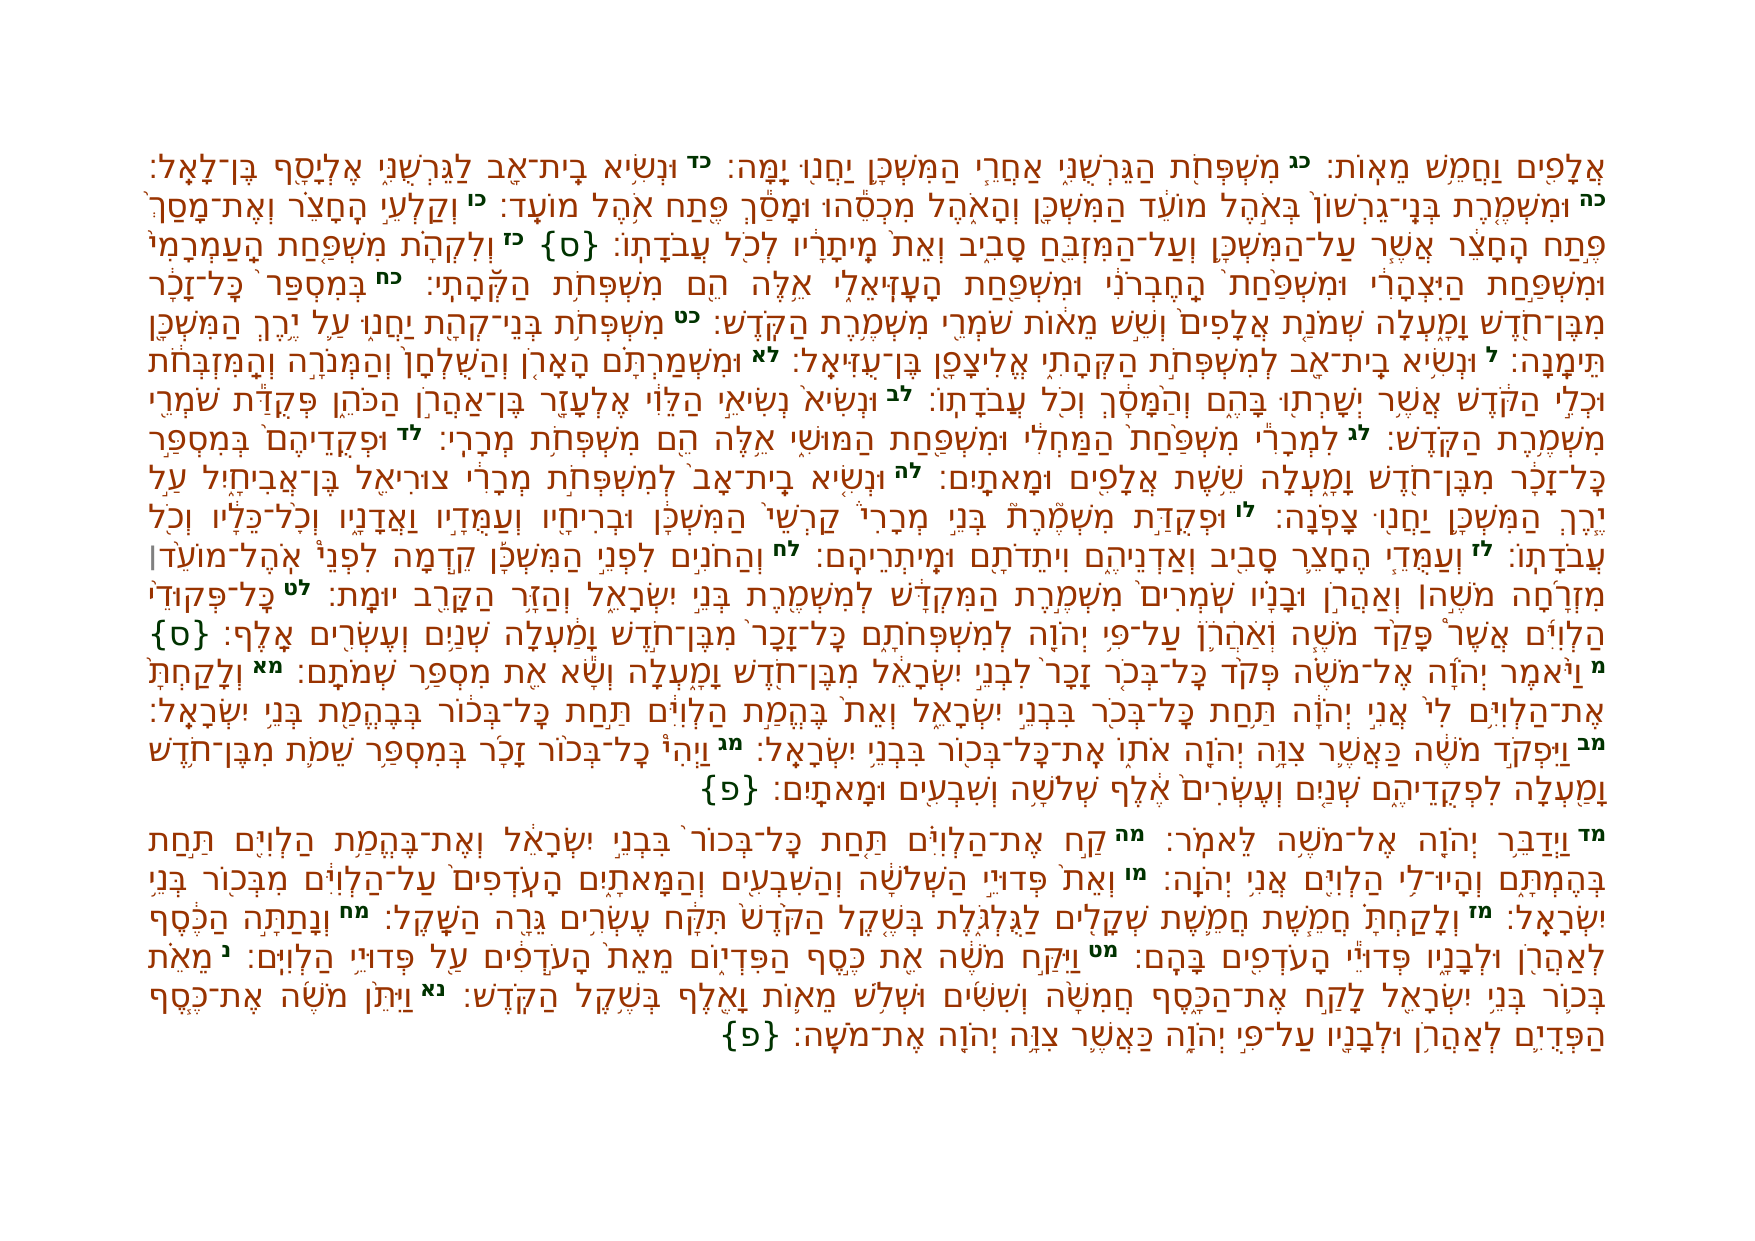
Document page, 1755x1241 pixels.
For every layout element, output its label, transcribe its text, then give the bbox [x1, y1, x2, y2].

text אֲלָפִ֖ים וַחֲמֵ֥שׁ מֵאֽוֹת׃ כג מִשְׁפְּחֹ֖ת הַגֵּרְשֻׁנִּ֑י אַחֲרֵ֧י הַמִּשְׁכָּ֛ן יַחֲנ֖וּ יָֽמָּה׃ כד וּנְשִׂ֥יא בֵֽית־אָ֖ב לַגֵּרְשֻׁנִּ֑י אֶלְיָסָ֖ף בֶּן־לָאֵֽל׃ כה וּמִשְׁמֶ֤רֶת בְּנֵֽי־גֵרְשׁוֹן֙ בְּאֹ֣הֶל מוֹעֵ֔ד הַמִּשְׁכָּ֖ן וְהָאֹ֑הֶל מִכְסֵ֕הוּ וּמָסַ֕ךְ פֶּ֖תַח אֹ֥הֶל מוֹעֵֽד׃ כו וְקַלְעֵ֣י הֶֽחָצֵ֗ר וְאֶת־מָסַךְ֙ פֶּ֣תַח הֶֽחָצֵ֔ר אֲשֶׁ֧ר עַל־הַמִּשְׁכָּ֛ן וְעַל־הַמִּזְבֵּ֖חַ סָבִ֑יב וְאֵת֙ מֵֽיתָרָ֔יו לְכֹ֖ל עֲבֹדָתֽוֹ׃ {ס} כז וְלִקְהָ֗ת מִשְׁפַּ֤חַת הַֽעַמְרָמִי֙ וּמִשְׁפַּ֣חַת הַיִּצְהָרִ֔י וּמִשְׁפַּ֙חַת֙ הַֽחֶבְרֹנִ֔י וּמִשְׁפַּ֖חַת הָעׇזִּֽיאֵלִ֑י אֵ֥לֶּה הֵ֖ם מִשְׁפְּחֹ֥ת הַקְּﬞהָתִֽי׃ כח בְּמִסְפַּר֙ כׇּל־זָכָ֔ר מִבֶּן־חֹ֖דֶשׁ וָמָ֑עְלָה שְׁמֹנַ֤ת אֲלָפִים֙ וְשֵׁ֣שׁ מֵא֔וֹת שֹׁמְרֵ֖י מִשְׁמֶ֥רֶת הַקֹּֽדֶשׁ׃ כט מִשְׁפְּחֹ֥ת בְּנֵי־קְהָ֖ת יַחֲנ֑וּ עַ֛ל יֶ֥רֶךְ הַמִּשְׁכָּ֖ן תֵּימָֽנָה׃ ל וּנְשִׂ֥יא בֵֽית־אָ֖ב לְמִשְׁפְּחֹ֣ת הַקְּהָתִ֑י אֱלִיצָפָ֖ן בֶּן־עֻזִּיאֵֽל׃ לא וּמִשְׁמַרְתָּ֗ם הָאָרֹ֤ן וְהַשֻּׁלְחָן֙ וְהַמְּנֹרָ֣ה וְהַֽמִּזְבְּחֹ֔ת וּכְלֵ֣י הַקֹּ֔דֶשׁ אֲשֶׁ֥ר יְשָׁרְת֖וּ בָּהֶ֑ם וְהַ֨מָּסָ֔ךְ וְכֹ֖ל עֲבֹדָתֽוֹ׃ לב וּנְשִׂיא֙ נְשִׂיאֵ֣י הַלֵּוִ֔י אֶלְעָזָ֖ר בֶּן־אַהֲרֹ֣ן הַכֹּהֵ֑ן פְּקֻדַּ֕ת שֹׁמְרֵ֖י מִשְׁמֶ֥רֶת הַקֹּֽדֶשׁ׃ לג לִמְרָרִ֕י מִשְׁפַּ֙חַת֙ הַמַּחְלִ֔י וּמִשְׁפַּ֖חַת הַמּוּשִׁ֑י אֵ֥לֶּה הֵ֖ם מִשְׁפְּחֹ֥ת מְרָרִֽי׃ לד וּפְקֻדֵיהֶם֙ בְּמִסְפַּ֣ר כׇּל־זָכָ֔ר מִבֶּן־חֹ֖דֶשׁ וָמָ֑עְלָה שֵׁ֥שֶׁת אֲלָפִ֖ים וּמָאתָֽיִם׃ לה וּנְשִׂ֤יא בֵֽית־אָב֙ לְמִשְׁפְּחֹ֣ת מְרָרִ֔י צוּרִיאֵ֖ל בֶּן־אֲבִיחָ֑יִל עַ֣ל יֶ֧רֶךְ הַמִּשְׁכָּ֛ן יַחֲנ֖וּ צָפֹֽנָה׃ לו וּפְקֻדַּ֣ת מִשְׁמֶ֘רֶת֮ בְּנֵ֣י מְרָרִי֒ קַרְשֵׁי֙ הַמִּשְׁכָּ֔ן וּבְרִיחָ֖יו וְעַמֻּדָ֣יו וַאֲדָנָ֑יו וְכׇ֨ל־כֵּלָ֔יו וְכֹ֖ל עֲבֹדָתֽוֹ׃ לז וְעַמֻּדֵ֧י הֶחָצֵ֛ר סָבִ֖יב וְאַדְנֵיהֶ֑ם וִיתֵדֹתָ֖ם וּמֵֽיתְרֵיהֶֽם׃ לח וְהַחֹנִ֣ים לִפְנֵ֣י הַמִּשְׁכָּ֡ן קֵ֣דְמָה לִפְנֵי֩ אֹֽהֶל־מוֹעֵ֨ד׀ מִזְרָ֜חָה מֹשֶׁ֣ה׀ וְאַהֲרֹ֣ן וּבָנָ֗יו שֹֽׁמְרִים֙ מִשְׁמֶ֣רֶת הַמִּקְדָּ֔שׁ לְמִשְׁמֶ֖רֶת בְּנֵ֣י יִשְׂרָאֵ֑ל וְהַזָּ֥ר הַקָּרֵ֖ב יוּמָֽת׃ לט כׇּל־פְּקוּדֵ֨י הַלְוִיִּ֜ם אֲשֶׁר֩ פָּקַ֨ד מֹשֶׁ֧ה וְׄאַׄהֲׄרֹ֛ׄןׄ עַל־פִּ֥י יְהֹוָ֖ה לְמִשְׁפְּחֹתָ֑ם כׇּל־זָכָר֙ מִבֶּן־חֹ֣דֶשׁ וָמַ֔עְלָה שְׁנַ֥יִם וְעֶשְׂרִ֖ים אָֽלֶף׃ {ס} מ וַיֹּ֨אמֶר יְהֹוָ֜ה אֶל־מֹשֶׁ֗ה פְּקֹ֨ד כׇּל־בְּכֹ֤ר זָכָר֙ לִבְנֵ֣י יִשְׂרָאֵ֔ל מִבֶּן־חֹ֖דֶשׁ וָמָ֑עְלָה וְשָׂ֕א אֵ֖ת מִסְפַּ֥ר שְׁמֹתָֽם׃ מא וְלָקַחְתָּ֨ אֶת־הַלְוִיִּ֥ם לִי֙ אֲנִ֣י יְהֹוָ֔ה תַּ֥חַת כׇּל־בְּכֹ֖ר בִּבְנֵ֣י יִשְׂרָאֵ֑ל וְאֵת֙ בֶּהֱמַ֣ת הַלְוִיִּ֔ם תַּ֣חַת כׇּל־בְּכ֔וֹר בְּבֶהֱמַ֖ת בְּנֵ֥י יִשְׂרָאֵֽל׃ מב וַיִּפְקֹ֣ד מֹשֶׁ֔ה כַּאֲשֶׁ֛ר צִוָּ֥ה יְהֹוָ֖ה אֹת֑וֹ אֶֽת־כׇּל־בְּכ֖וֹר בִּבְנֵ֥י יִשְׂרָאֵֽל׃ מג וַיְהִי֩ כׇל־בְּכ֨וֹר זָכָ֜ר בְּמִסְפַּ֥ר שֵׁמֹ֛ת מִבֶּן־חֹ֥דֶשׁ וָמַ֖עְלָה לִפְקֻדֵיהֶ֑ם שְׁנַ֤יִם וְעֶשְׂרִים֙ אֶ֔לֶף שְׁלֹשָׁ֥ה וְשִׁבְעִ֖ים וּמָאתָֽיִם׃ {פ} [148, 148, 1606, 808]
text מד וַיְדַבֵּ֥ר יְהֹוָ֖ה אֶל־מֹשֶׁ֥ה לֵּאמֹֽר׃ מה קַ֣ח אֶת־הַלְוִיִּ֗ם תַּ֤חַת כׇּל־בְּכוֹר֙ בִּבְנֵ֣י יִשְׂרָאֵ֔ל וְאֶת־בֶּהֱמַ֥ת הַלְוִיִּ֖ם תַּ֣חַת בְּהֶמְתָּ֑ם וְהָיוּ־לִ֥י הַלְוִיִּ֖ם אֲנִ֥י יְהֹוָֽה׃ מו וְאֵת֙ פְּדוּיֵ֣י הַשְּׁלֹשָׁ֔ה וְהַשִּׁבְעִ֖ים וְהַמָּאתָ֑יִם הָעֹֽדְפִים֙ עַל־הַלְוִיִּ֔ם מִבְּכ֖וֹר בְּנֵ֥י יִשְׂרָאֵֽל׃ מז וְלָקַחְתָּ֗ חֲמֵ֧שֶׁת חֲמֵ֛שֶׁת שְׁקָלִ֖ים לַגֻּלְגֹּ֑לֶת בְּשֶׁ֤קֶל הַקֹּ֙דֶשׁ֙ תִּקָּ֔ח עֶשְׂרִ֥ים גֵּרָ֖ה הַשָּֽׁקֶל׃ מח וְנָתַתָּ֣ה הַכֶּ֔סֶף לְאַהֲרֹ֖ן וּלְבָנָ֑יו פְּדוּיֵ֕י הָעֹדְפִ֖ים בָּהֶֽם׃ מט וַיִּקַּ֣ח מֹשֶׁ֔ה אֵ֖ת כֶּ֣סֶף הַפִּדְי֑וֹם מֵאֵת֙ הָעֹ֣דְפִ֔ים עַ֖ל פְּדוּיֵ֥י הַלְוִיִּֽם׃ נ מֵאֵ֗ת בְּכ֛וֹר בְּנֵ֥י יִשְׂרָאֵ֖ל לָקַ֣ח אֶת־הַכָּ֑סֶף חֲמִשָּׁ֨ה וְשִׁשִּׁ֜ים וּשְׁלֹ֥שׁ מֵא֛וֹת וָאֶ֖לֶף בְּשֶׁ֥קֶל הַקֹּֽדֶשׁ׃ נא וַיִּתֵּ֨ן מֹשֶׁ֜ה אֶת־כֶּ֧סֶף הַפְּדֻיִ֛ם לְאַהֲרֹ֥ן וּלְבָנָ֖יו עַל־פִּ֣י יְהֹוָ֑ה כַּאֲשֶׁ֛ר צִוָּ֥ה יְהֹוָ֖ה אֶת־מֹשֶֽׁה׃ {פ} [148, 821, 1606, 1054]
